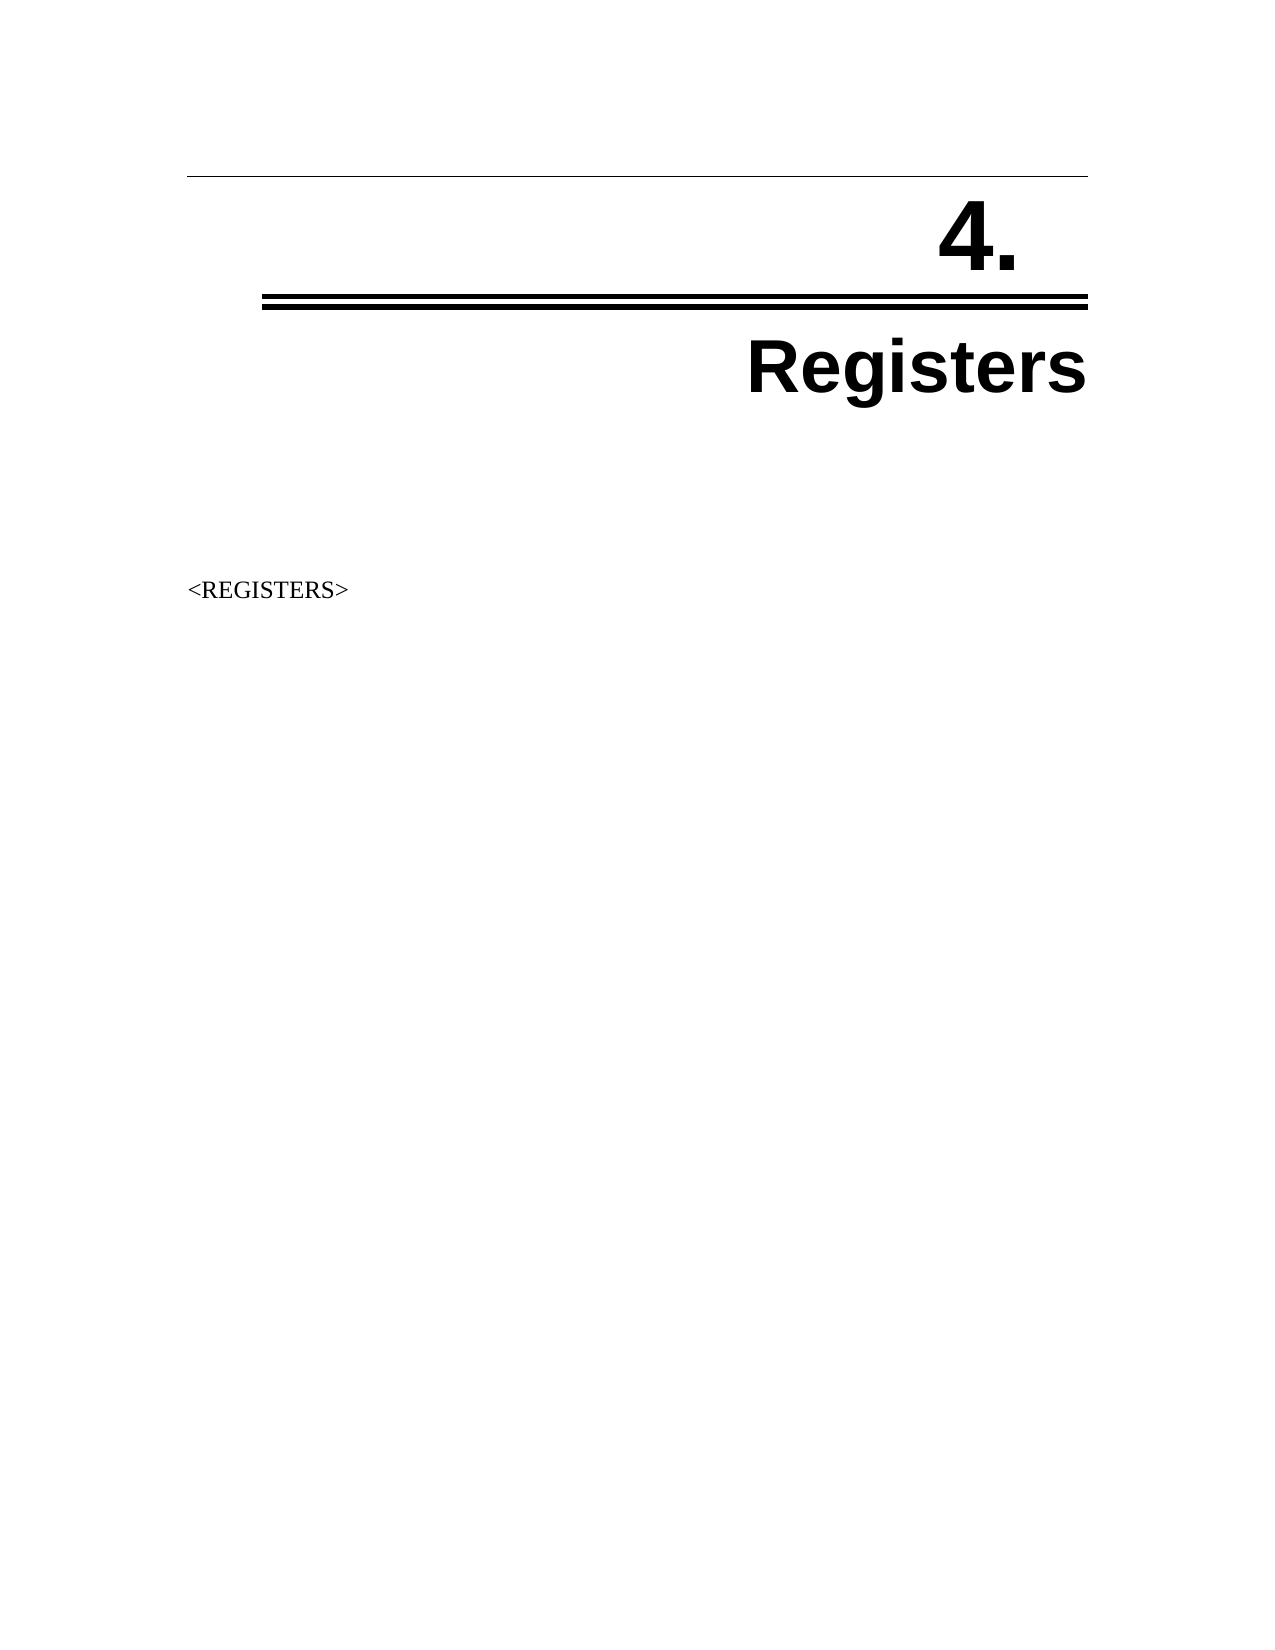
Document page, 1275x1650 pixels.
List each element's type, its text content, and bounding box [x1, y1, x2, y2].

text <REGISTERS> [187, 575, 1088, 603]
subtitle Registers [187, 322, 1088, 408]
